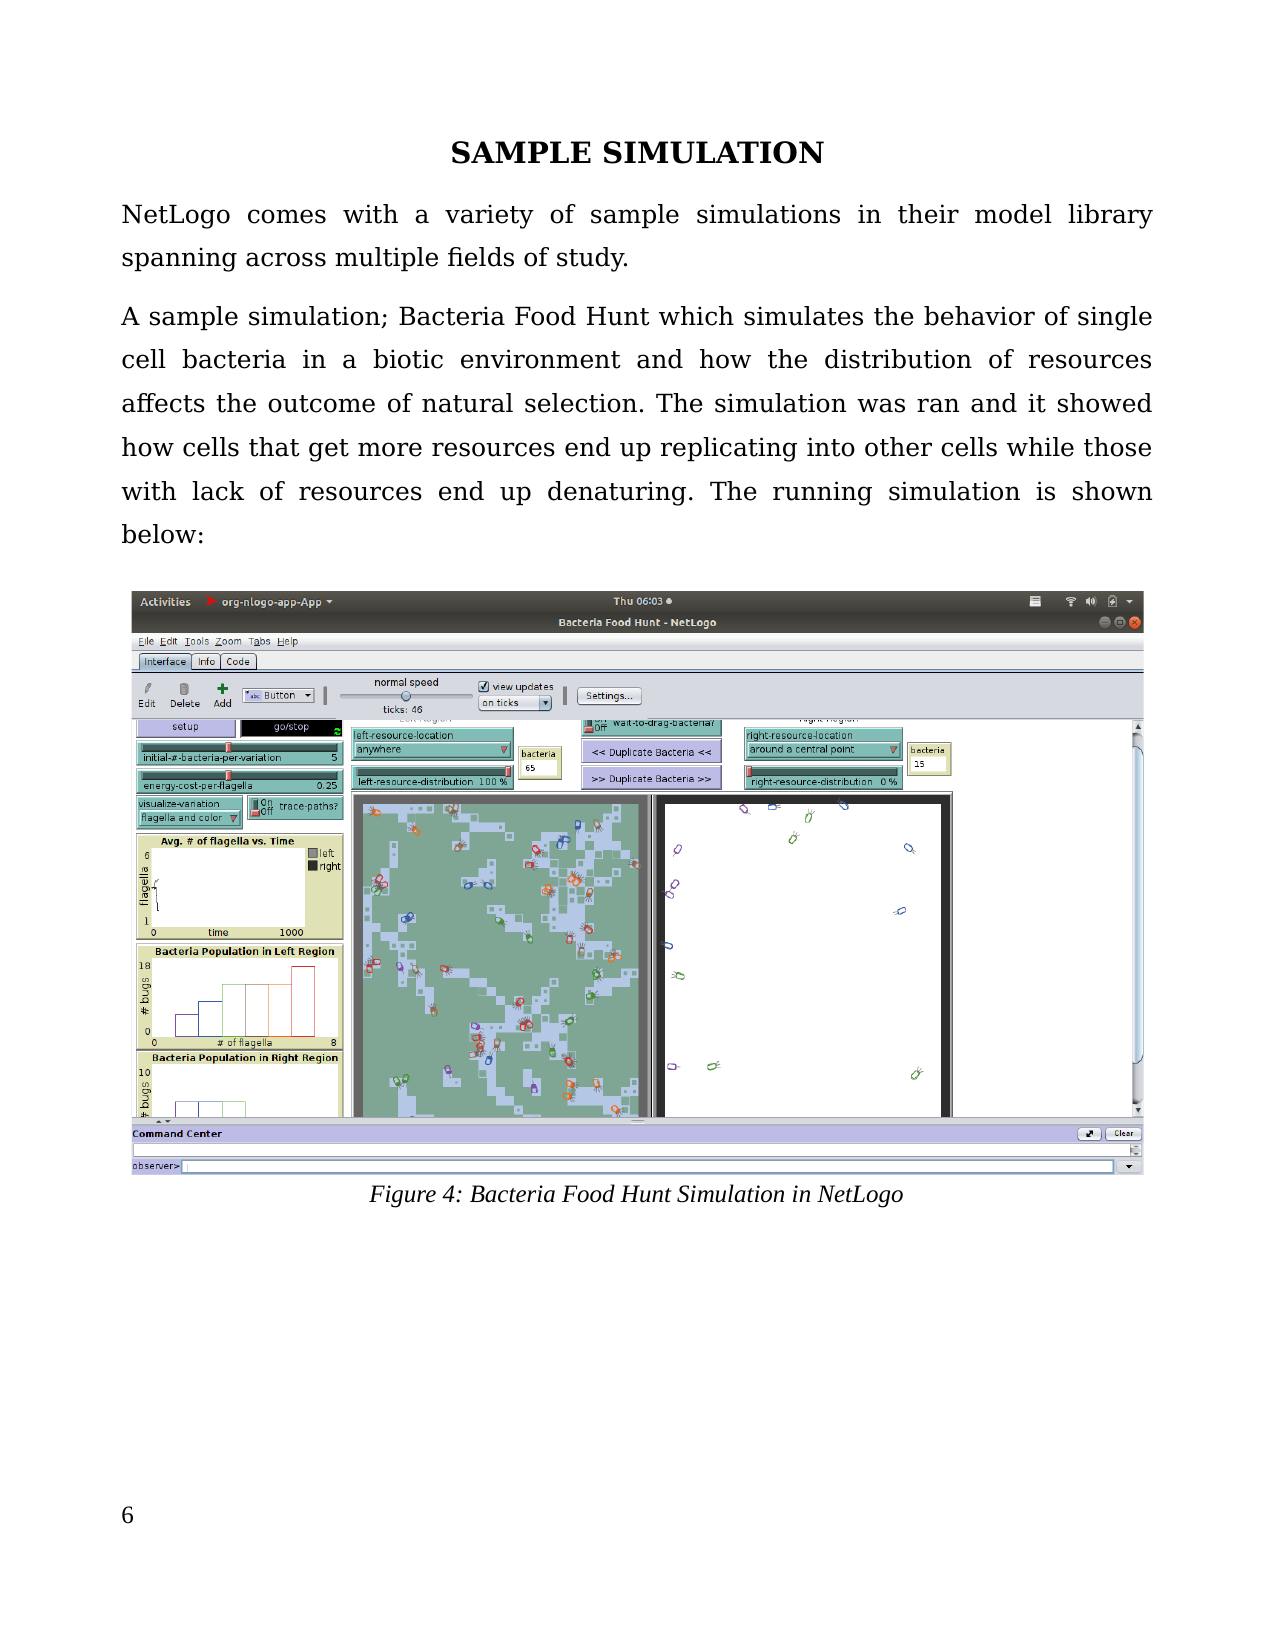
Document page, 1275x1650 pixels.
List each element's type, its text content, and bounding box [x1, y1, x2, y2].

text NetLogo comes with a variety of sample simulations in their model library spanning across multiple fields of study. [121, 200, 1154, 273]
subtitle SAMPLE SIMULATION [121, 136, 1154, 170]
picture [131, 591, 1144, 1175]
text Figure 4: Bacteria Food Hunt Simulation in NetLogo [118, 592, 1157, 1208]
text A sample simulation; Bacteria Food Hunt which simulates the behavior of single cell bacteria in a biotic environment and how the distribution of resources affects the outcome of natural selection. The simulation was ran and it showed how cells that get more resources end up replicating into other cells while those with lack of resources end up denaturing. The running simulation is shown below: [121, 302, 1154, 550]
